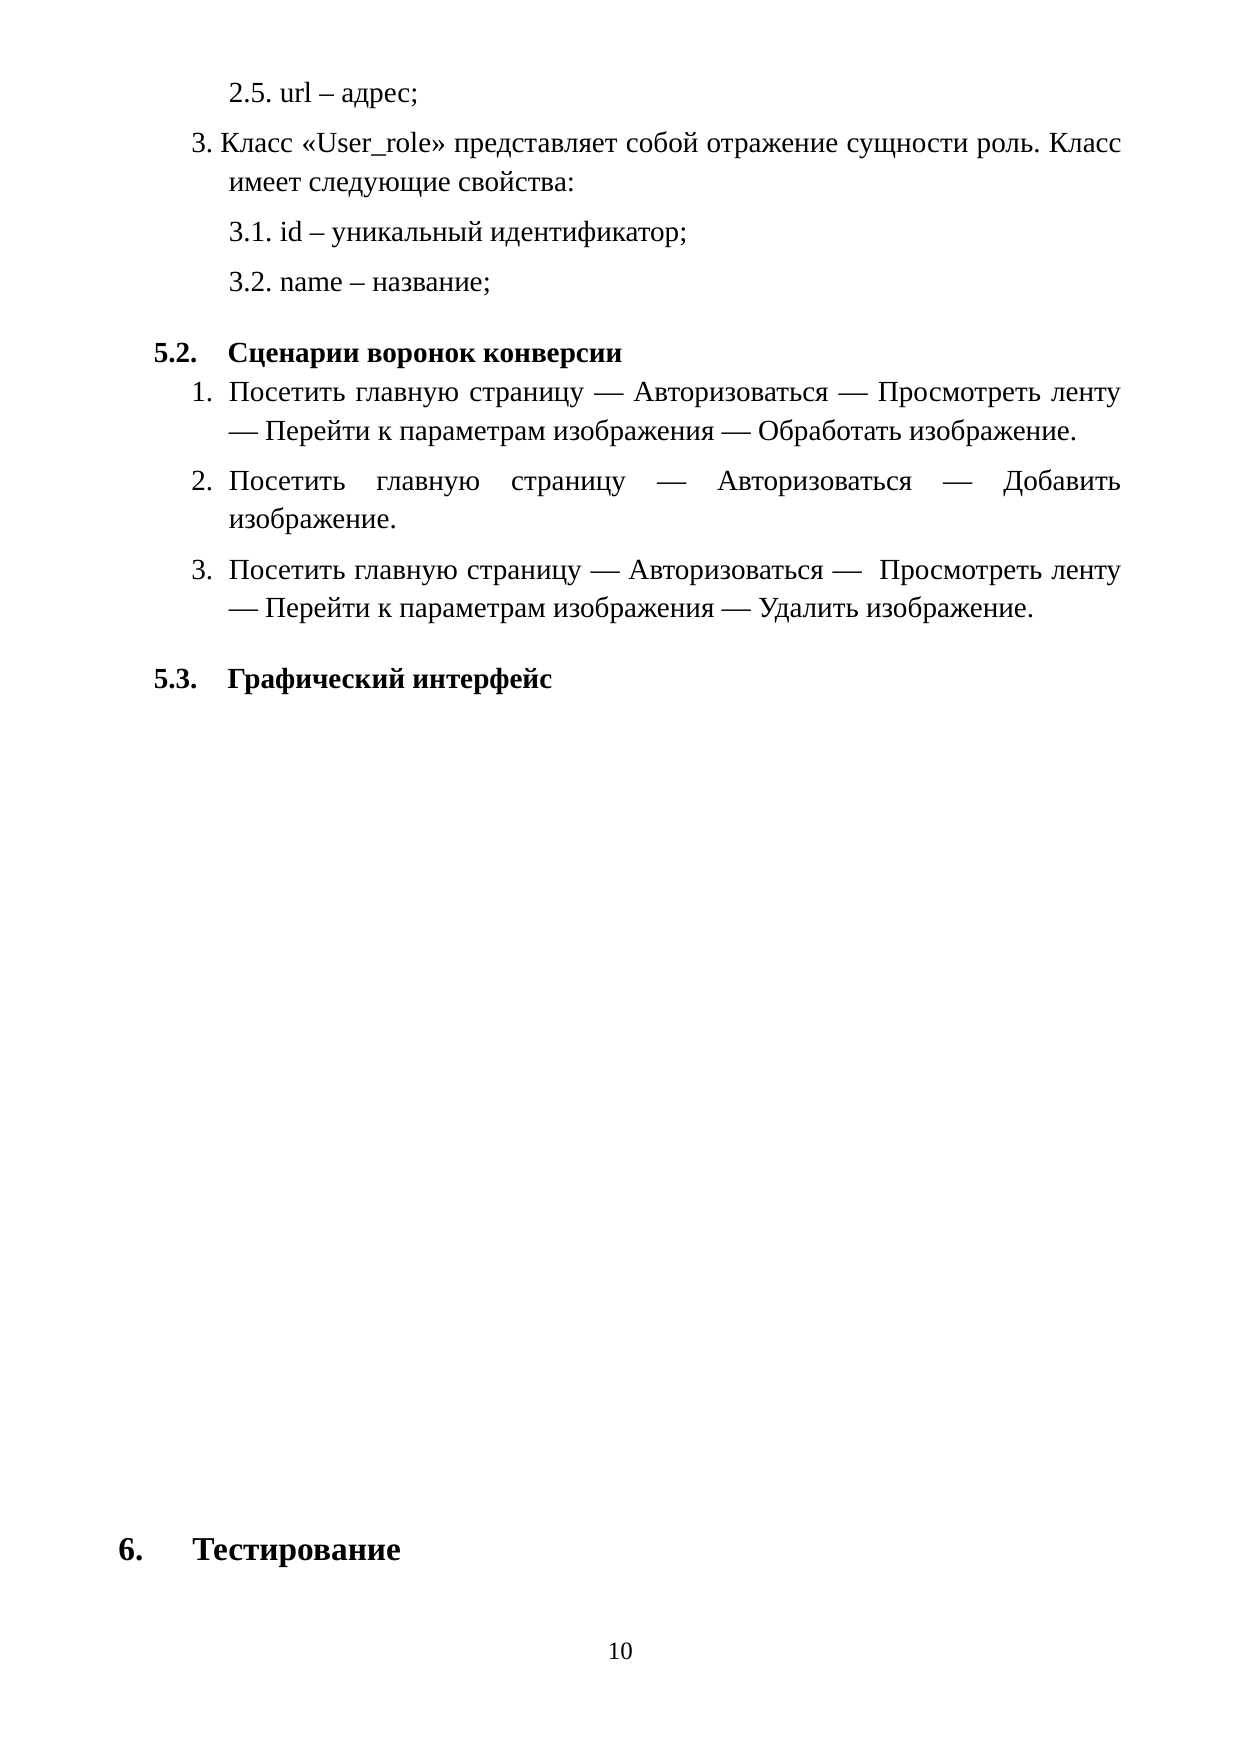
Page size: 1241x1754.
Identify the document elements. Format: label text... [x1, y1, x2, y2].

list Посетить главную страницу — Авторизоваться — Просмотреть ленту — Перейти к параметрам изображения — Удалить изображение. [191, 552, 1122, 624]
list name – название; [228, 264, 1122, 298]
list Класс «User_role» представляет собой отражение сущности роль. Класс имеет следующие свойства: [191, 125, 1122, 197]
subtitle Тестирование [118, 1529, 1122, 1567]
list url – адрес; [228, 75, 1122, 108]
list id – уникальный идентификатор; [228, 214, 1122, 248]
subtitle Графический интерфейс [153, 662, 1122, 695]
list Посетить главную страницу — Авторизоваться — Добавить изображение. [191, 463, 1122, 535]
list Посетить главную страницу — Авторизоваться — Просмотреть ленту — Перейти к параметрам изображения — Обработать изображение. [191, 374, 1122, 446]
subtitle Сценарии воронок конверсии [153, 336, 1122, 369]
